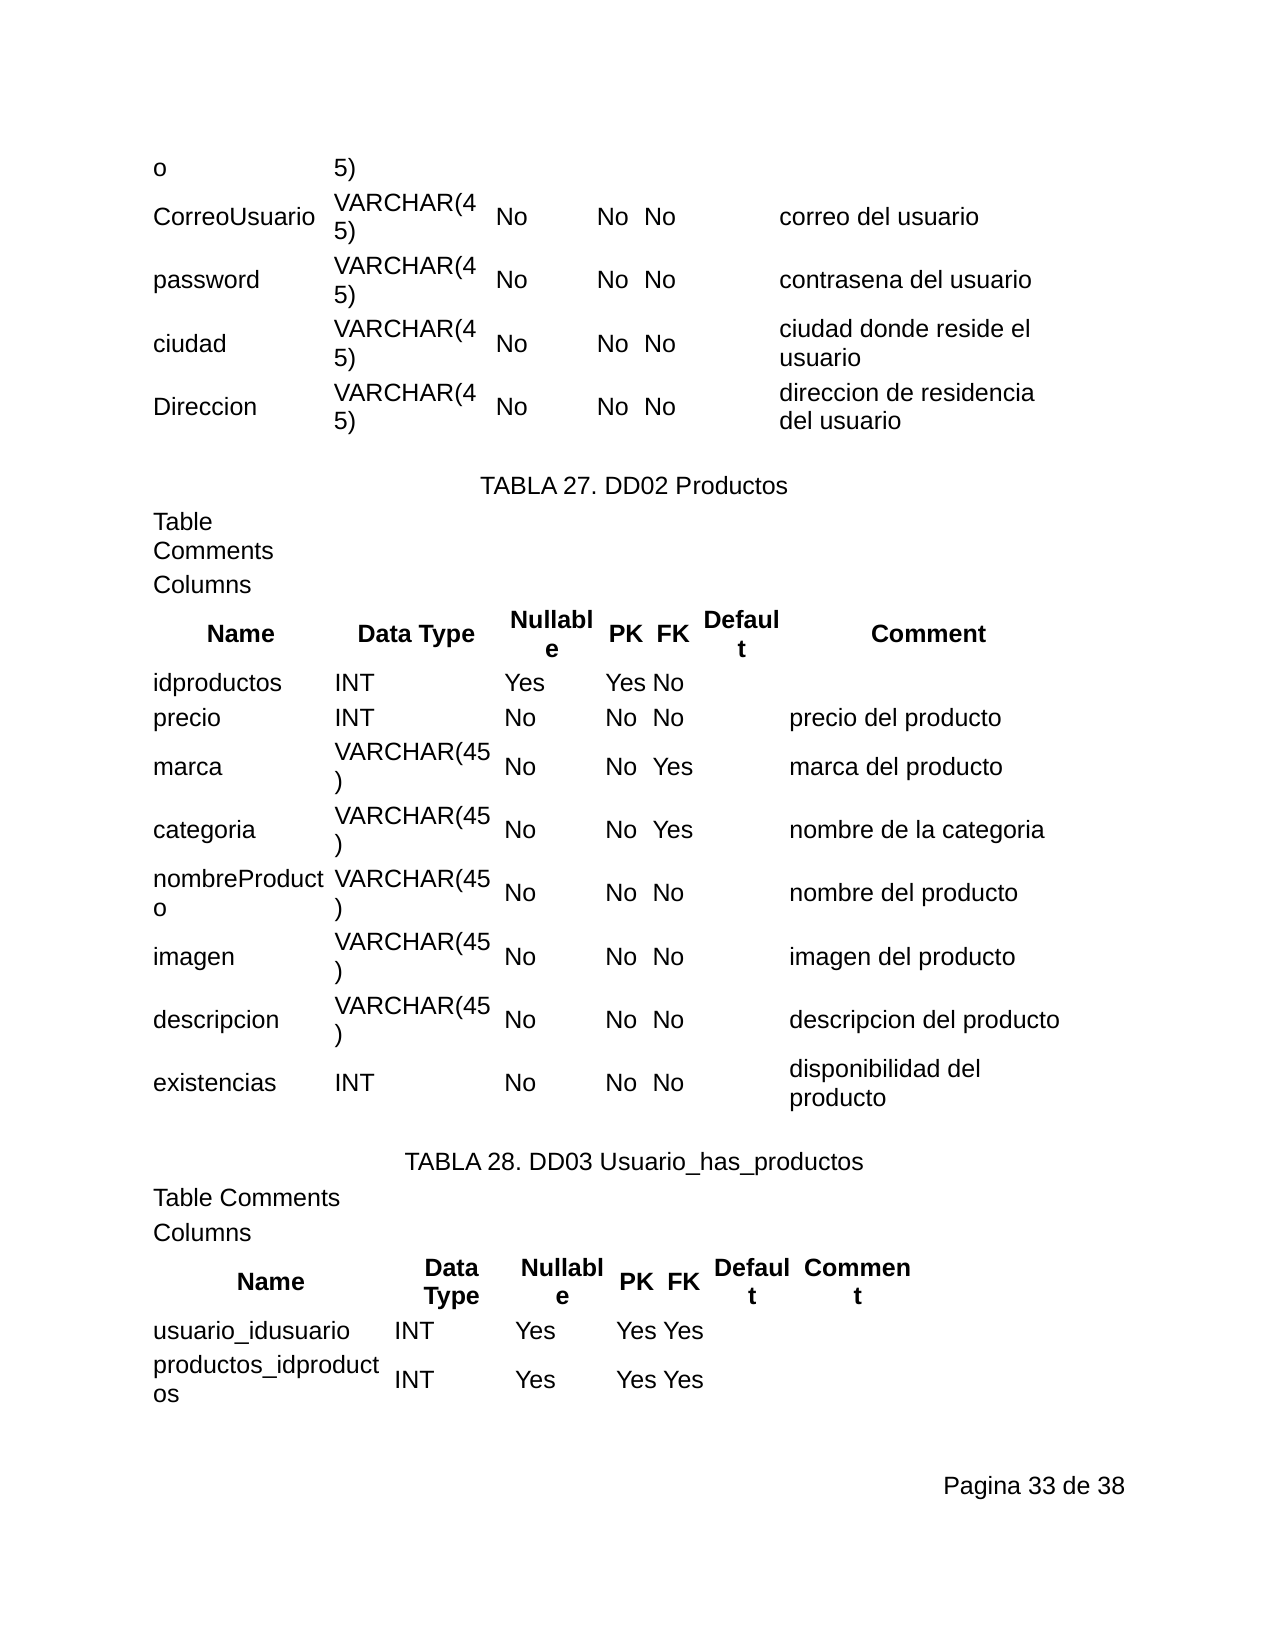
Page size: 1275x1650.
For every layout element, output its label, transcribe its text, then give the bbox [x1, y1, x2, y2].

table_cell productos_idproductos [150, 1348, 391, 1411]
table_cell No [641, 185, 686, 248]
table_cell No [641, 375, 686, 438]
table_cell existencias [150, 1051, 331, 1114]
table_cell VARCHAR(45) [331, 185, 493, 248]
table_cell [641, 150, 686, 184]
table_cell [686, 375, 776, 438]
table_cell 5) [331, 150, 493, 184]
table_cell ciudad [150, 311, 331, 374]
table_cell No [649, 988, 697, 1051]
table_cell [797, 1348, 918, 1411]
table_cell precio del producto [786, 700, 1071, 734]
table_cell No [493, 311, 594, 374]
table_cell No [602, 700, 649, 734]
table_cell No [602, 734, 649, 798]
table_cell No [594, 185, 641, 248]
table_cell VARCHAR(45) [331, 375, 493, 438]
table_cell Default [707, 1250, 797, 1313]
table_cell marca del producto [786, 734, 1071, 798]
table_cell Yes [660, 1313, 707, 1347]
table_cell No [602, 798, 649, 861]
table_cell Yes [613, 1348, 660, 1411]
table_cell imagen [150, 924, 331, 988]
table_header [391, 1180, 918, 1215]
table_cell ciudad donde reside el usuario [776, 311, 1071, 374]
table_cell Nullable [501, 602, 602, 665]
table_cell Yes [501, 665, 602, 700]
table_cell No [649, 665, 697, 700]
table_cell No [649, 924, 697, 988]
table_cell No [602, 988, 649, 1051]
table_cell Yes [512, 1348, 613, 1411]
table_cell No [602, 1051, 649, 1114]
table_cell Columns [150, 567, 1071, 602]
table_cell No [649, 700, 697, 734]
table_cell Default [697, 602, 786, 665]
table_cell No [594, 311, 641, 374]
table_cell No [501, 924, 602, 988]
table_cell No [602, 924, 649, 988]
table_cell nombre del producto [786, 861, 1071, 924]
table_cell PK [602, 602, 649, 665]
table_cell o [150, 150, 331, 184]
table_cell No [649, 861, 697, 924]
table_cell No [594, 248, 641, 311]
table_header [331, 504, 1071, 567]
table_cell usuario_idusuario [150, 1313, 391, 1347]
table_cell [594, 150, 641, 184]
table_cell No [493, 375, 594, 438]
table_cell INT [391, 1348, 512, 1411]
table_cell contrasena del usuario [776, 248, 1071, 311]
table_cell Columns [150, 1215, 918, 1249]
table_cell [697, 700, 786, 734]
table_cell No [649, 1051, 697, 1114]
table_cell [686, 185, 776, 248]
table_cell No [501, 988, 602, 1051]
table_cell No [493, 185, 594, 248]
table_cell No [641, 248, 686, 311]
table_cell No [594, 375, 641, 438]
table_cell direccion de residencia del usuario [776, 375, 1071, 438]
table_cell Name [150, 1250, 391, 1313]
table_cell [697, 924, 786, 988]
table_cell VARCHAR(45) [331, 924, 501, 988]
table_cell correo del usuario [776, 185, 1071, 248]
table_cell Yes [660, 1348, 707, 1411]
table_cell Yes [602, 665, 649, 700]
table_cell [707, 1313, 797, 1347]
table_cell Yes [512, 1313, 613, 1347]
table_cell nombre de la categoria [786, 798, 1071, 861]
table_cell [686, 311, 776, 374]
table_cell No [501, 861, 602, 924]
table_cell INT [331, 700, 501, 734]
table_cell No [501, 1051, 602, 1114]
table_cell [697, 861, 786, 924]
table_cell descripcion [150, 988, 331, 1051]
table_cell [493, 150, 594, 184]
table_cell [797, 1313, 918, 1347]
table_cell [686, 150, 776, 184]
table_cell precio [150, 700, 331, 734]
table_cell VARCHAR(45) [331, 798, 501, 861]
table_cell disponibilidad del producto [786, 1051, 1071, 1114]
table_cell No [493, 248, 594, 311]
table_cell INT [331, 1051, 501, 1114]
table_cell VARCHAR(45) [331, 311, 493, 374]
table_cell Comment [797, 1250, 918, 1313]
table_cell descripcion del producto [786, 988, 1071, 1051]
table_cell [686, 248, 776, 311]
table_cell Yes [649, 734, 697, 798]
table_cell nombreProducto [150, 861, 331, 924]
table_cell Name [150, 602, 331, 665]
table_cell Yes [649, 798, 697, 861]
table_cell VARCHAR(45) [331, 248, 493, 311]
table_cell INT [331, 665, 501, 700]
table_cell Nullable [512, 1250, 613, 1313]
table_cell VARCHAR(45) [331, 988, 501, 1051]
table_cell [697, 988, 786, 1051]
table_cell [697, 1051, 786, 1114]
table_header Table Comments [150, 504, 331, 567]
table_cell CorreoUsuario [150, 185, 331, 248]
table_cell password [150, 248, 331, 311]
table_cell idproductos [150, 665, 331, 700]
table_cell FK [660, 1250, 707, 1313]
table_cell FK [649, 602, 697, 665]
table_cell Data Type [391, 1250, 512, 1313]
table_cell Comment [786, 602, 1071, 665]
table_cell VARCHAR(45) [331, 861, 501, 924]
table_cell No [602, 861, 649, 924]
table_cell [786, 665, 1071, 700]
table_cell [697, 798, 786, 861]
table_cell [707, 1348, 797, 1411]
table_cell categoria [150, 798, 331, 861]
table_cell Direccion [150, 375, 331, 438]
text TABLA 27. DD02 Productos [150, 471, 1125, 500]
table_cell No [501, 798, 602, 861]
table_cell No [501, 700, 602, 734]
table_cell [697, 665, 786, 700]
table_cell VARCHAR(45) [331, 734, 501, 798]
table_cell [697, 734, 786, 798]
table_cell PK [613, 1250, 660, 1313]
table_cell No [641, 311, 686, 374]
table_cell Data Type [331, 602, 501, 665]
table_cell No [501, 734, 602, 798]
table_cell imagen del producto [786, 924, 1071, 988]
text TABLA 28. DD03 Usuario_has_productos [150, 1147, 1125, 1176]
table_cell INT [391, 1313, 512, 1347]
table_cell Yes [613, 1313, 660, 1347]
table_header Table Comments [150, 1180, 391, 1215]
table_cell [776, 150, 1071, 184]
table_cell marca [150, 734, 331, 798]
